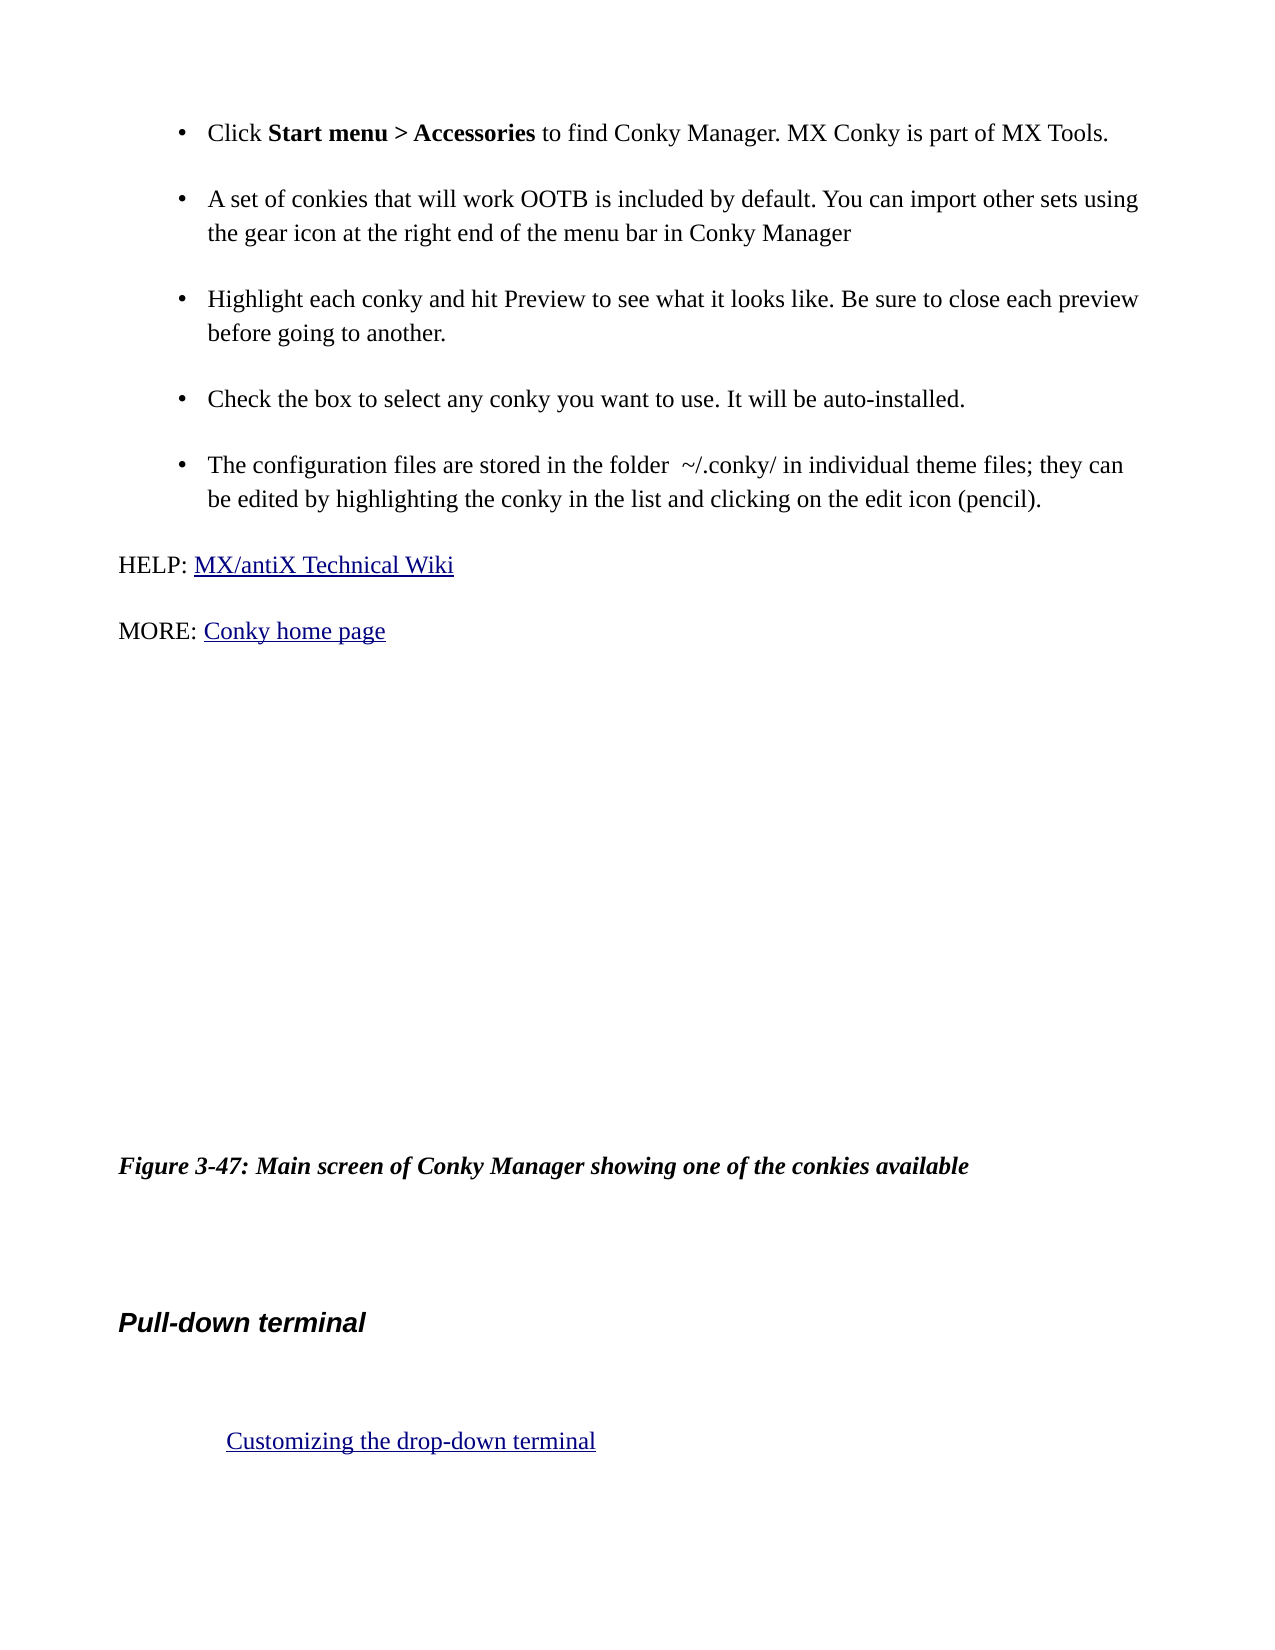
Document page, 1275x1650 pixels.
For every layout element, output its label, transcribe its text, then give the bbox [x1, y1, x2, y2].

text MORE: Conky home page [118, 616, 1142, 645]
list Click Start menu > Accessories to find Conky Manager. MX Conky is part of MX Tools. [178, 118, 1141, 147]
list The configuration files are stored in the folder ~/.conky/ in individual theme files; they can be edited by highlighting the conky in the list and clicking on the edit icon (pencil). [178, 450, 1141, 513]
text Customizing the drop-down terminal [118, 1366, 1157, 1455]
text Figure 3-47: Main screen of Conky Manager showing one of the conkies available [118, 1151, 1157, 1180]
list A set of conkies that will work OOTB is included by default. You can import other sets using the gear icon at the right end of the menu bar in Conky Manager [178, 184, 1141, 247]
list Highlight each conky and hit Preview to see what it looks like. Be sure to close each preview before going to another. [178, 284, 1141, 347]
text HELP: MX/antiX Technical Wiki [118, 550, 1142, 579]
list Check the box to select any conky you want to use. It will be auto-installed. [178, 384, 1141, 413]
subtitle Pull-down terminal [118, 1306, 1157, 1338]
